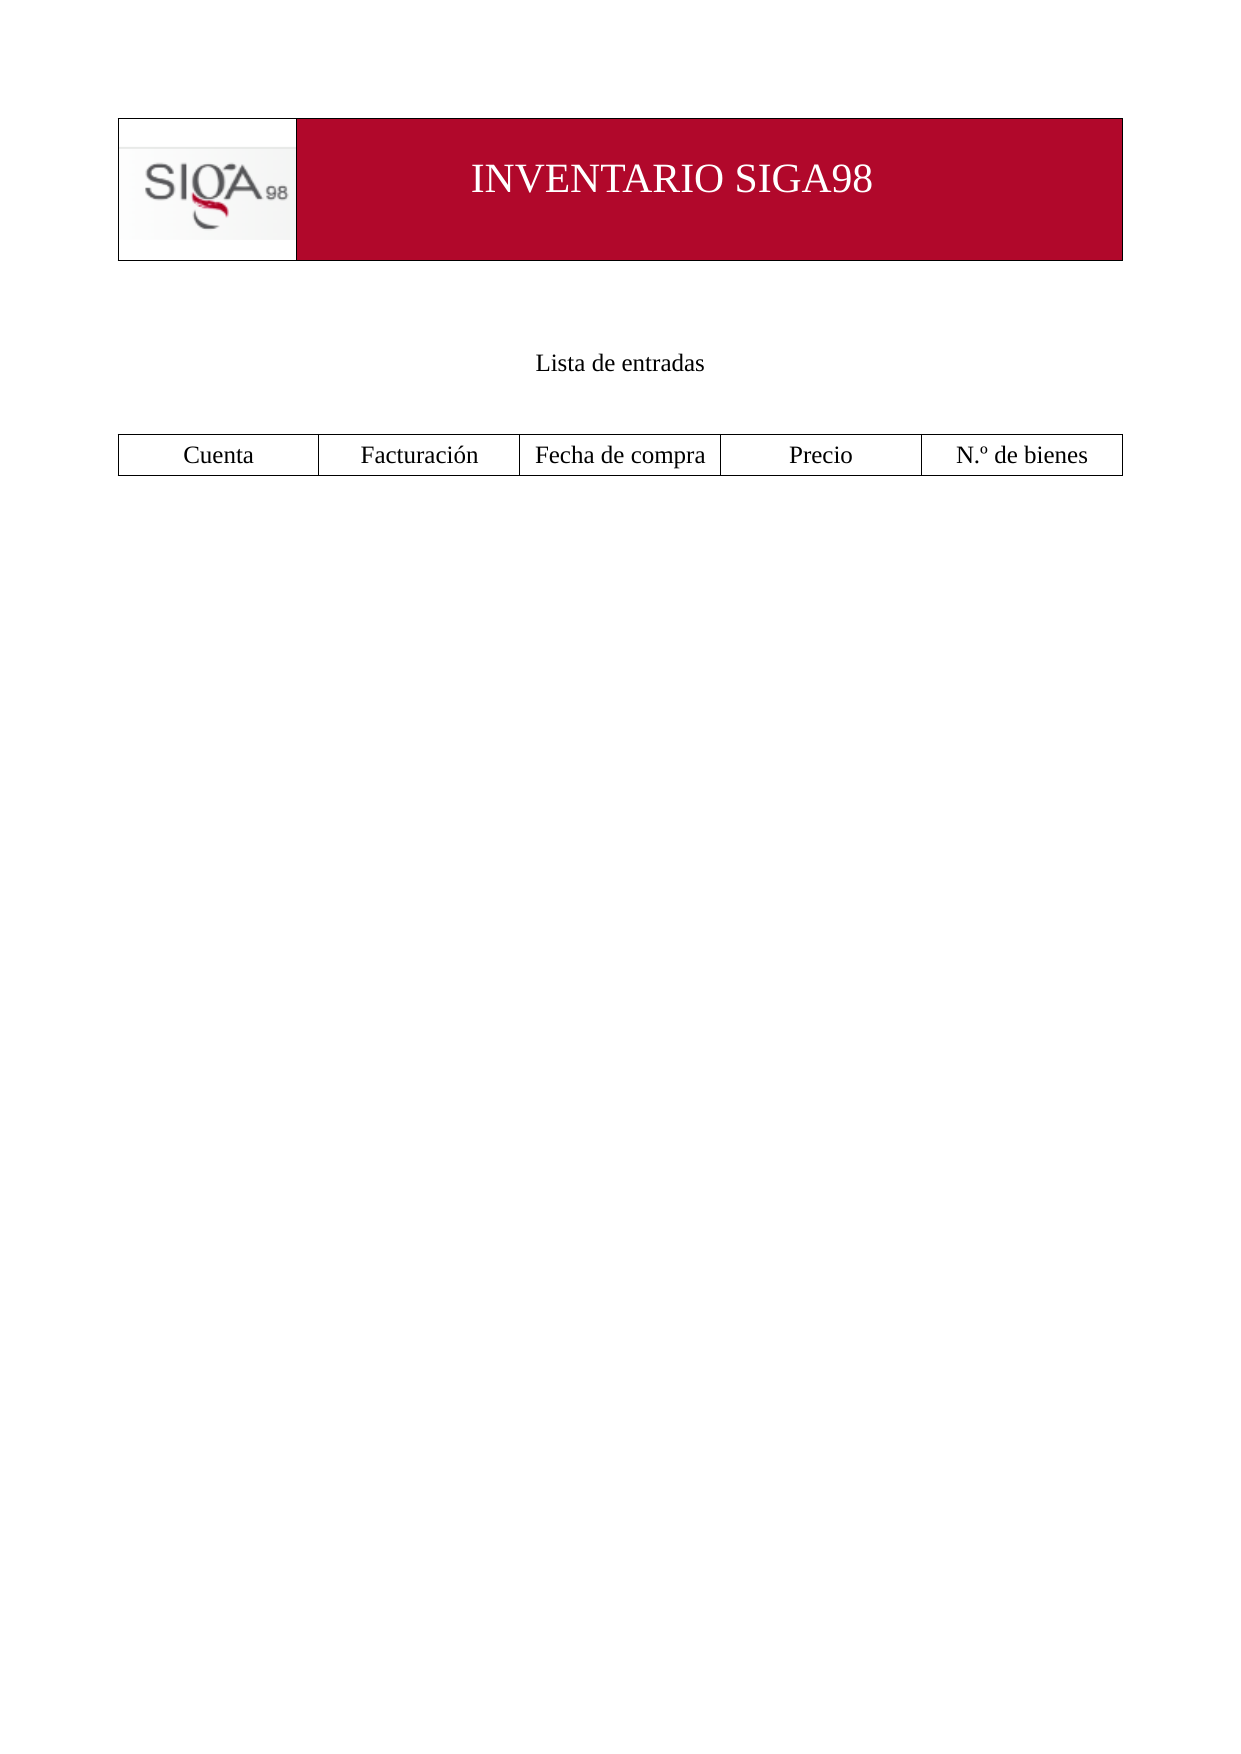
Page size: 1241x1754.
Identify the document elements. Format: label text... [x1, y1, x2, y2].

table_header Cuenta [119, 435, 318, 475]
table_header [119, 119, 296, 260]
table_header Facturación [319, 435, 519, 475]
table_header Fecha de compra [520, 435, 720, 475]
text Lista de entradas [118, 348, 1122, 376]
table_header N.º de bienes [922, 435, 1122, 475]
table_header INVENTARIO SIGA98 [297, 119, 1122, 260]
table_header Precio [721, 435, 921, 475]
